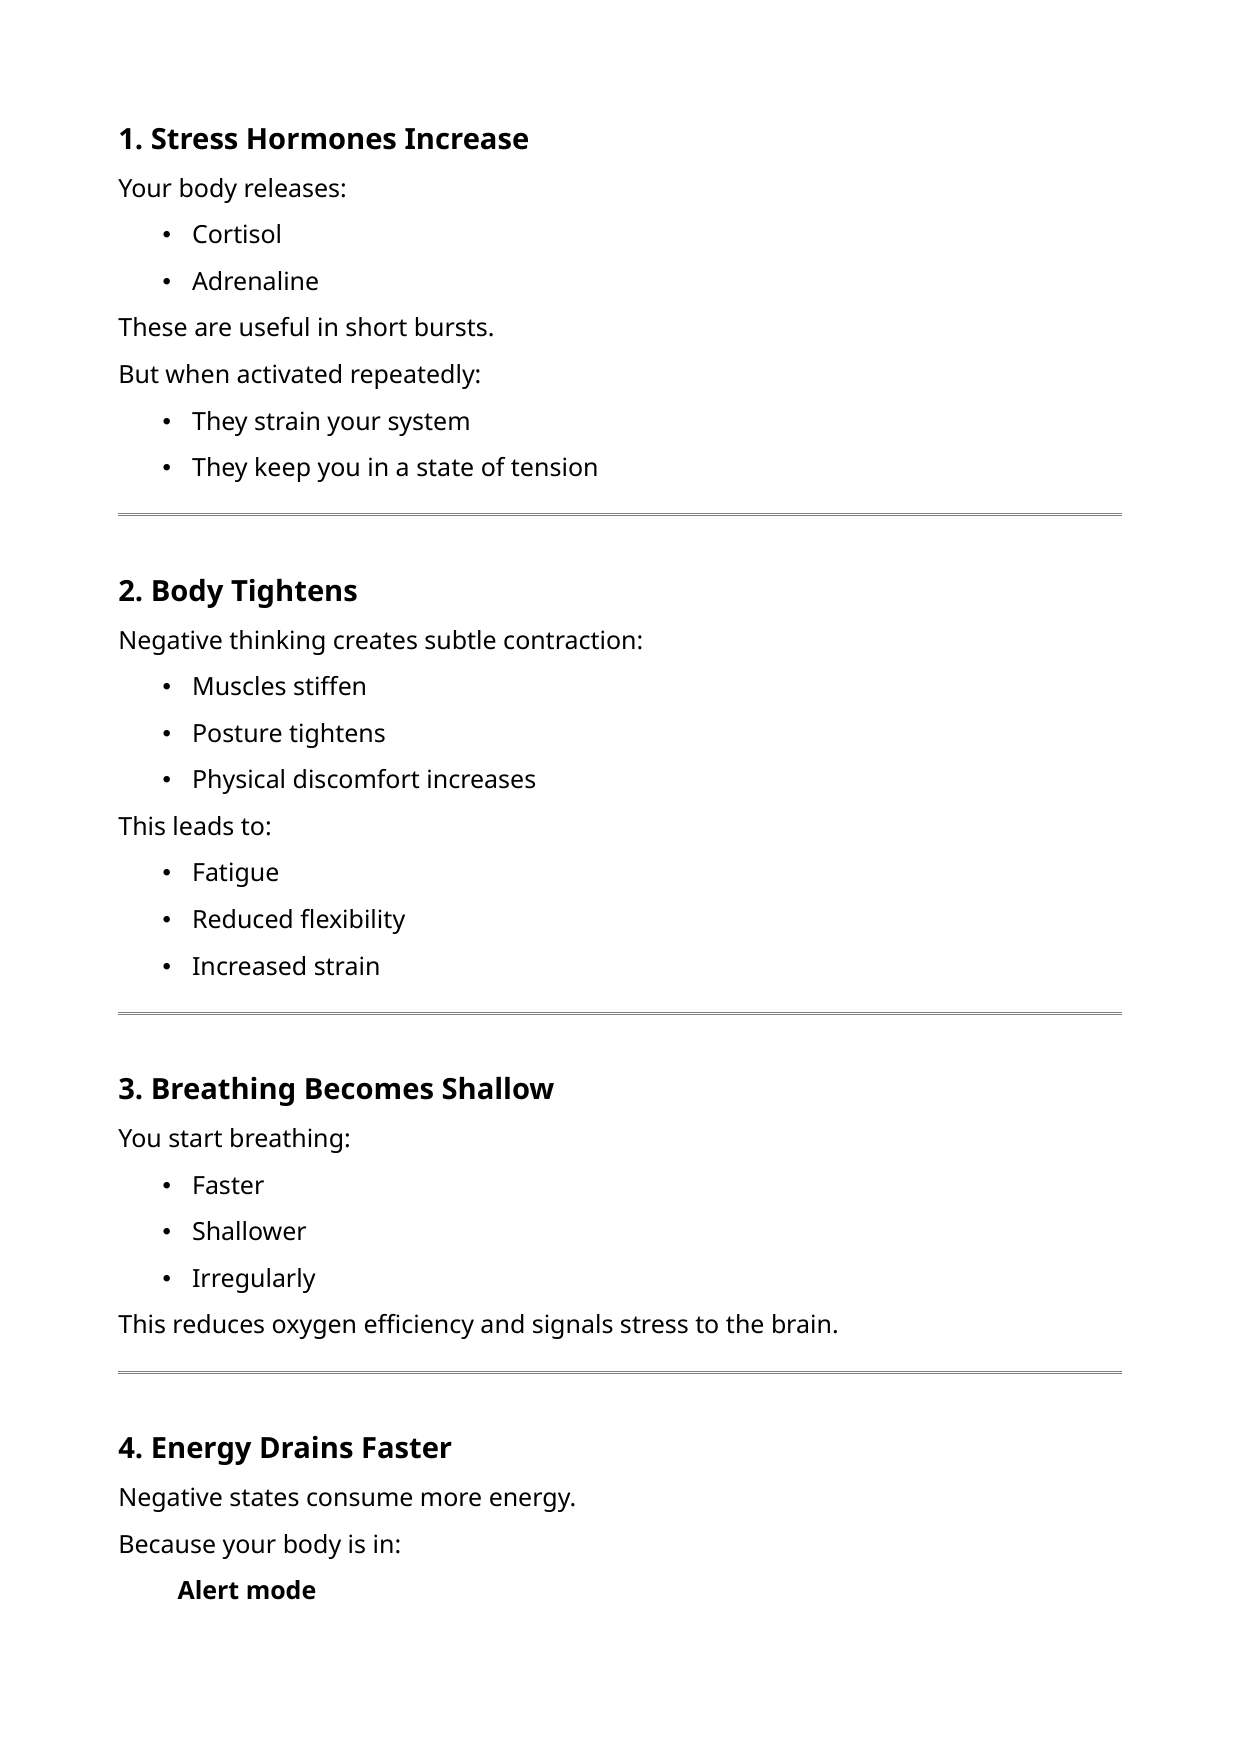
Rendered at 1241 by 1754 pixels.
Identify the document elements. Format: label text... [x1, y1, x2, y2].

list Cortisol [162, 217, 1122, 251]
text Because your body is in: [118, 1526, 1122, 1560]
text You start breathing: [118, 1121, 1122, 1155]
list Irregularly [162, 1261, 1122, 1294]
text This reduces oxygen efficiency and signals stress to the brain. [118, 1307, 1122, 1341]
list Physical discomfort increases [162, 762, 1122, 796]
text Negative thinking creates subtle contraction: [118, 622, 1122, 656]
text This leads to: [118, 808, 1122, 843]
list Posture tightens [162, 715, 1122, 749]
text These are useful in short bursts. [118, 310, 1122, 344]
subtitle 4. Energy Drains Faster [118, 1427, 1122, 1467]
list Faster [162, 1167, 1122, 1201]
list Reduced flexibility [162, 902, 1122, 936]
list Adrenaline [162, 263, 1122, 297]
subtitle 1. Stress Hormones Increase [118, 118, 1122, 158]
text But when activated repeatedly: [118, 357, 1122, 391]
list Increased strain [162, 948, 1122, 982]
subtitle 2. Body Tightens [118, 570, 1122, 610]
text Alert mode [177, 1573, 1063, 1607]
list They keep you in a state of tension [162, 450, 1122, 484]
list Fatigue [162, 855, 1122, 889]
text Negative states consume more energy. [118, 1480, 1122, 1514]
list Muscles stiffen [162, 669, 1122, 703]
list Shallower [162, 1214, 1122, 1248]
text Your body releases: [118, 170, 1122, 204]
list They strain your system [162, 403, 1122, 437]
subtitle 3. Breathing Becomes Shallow [118, 1069, 1122, 1108]
